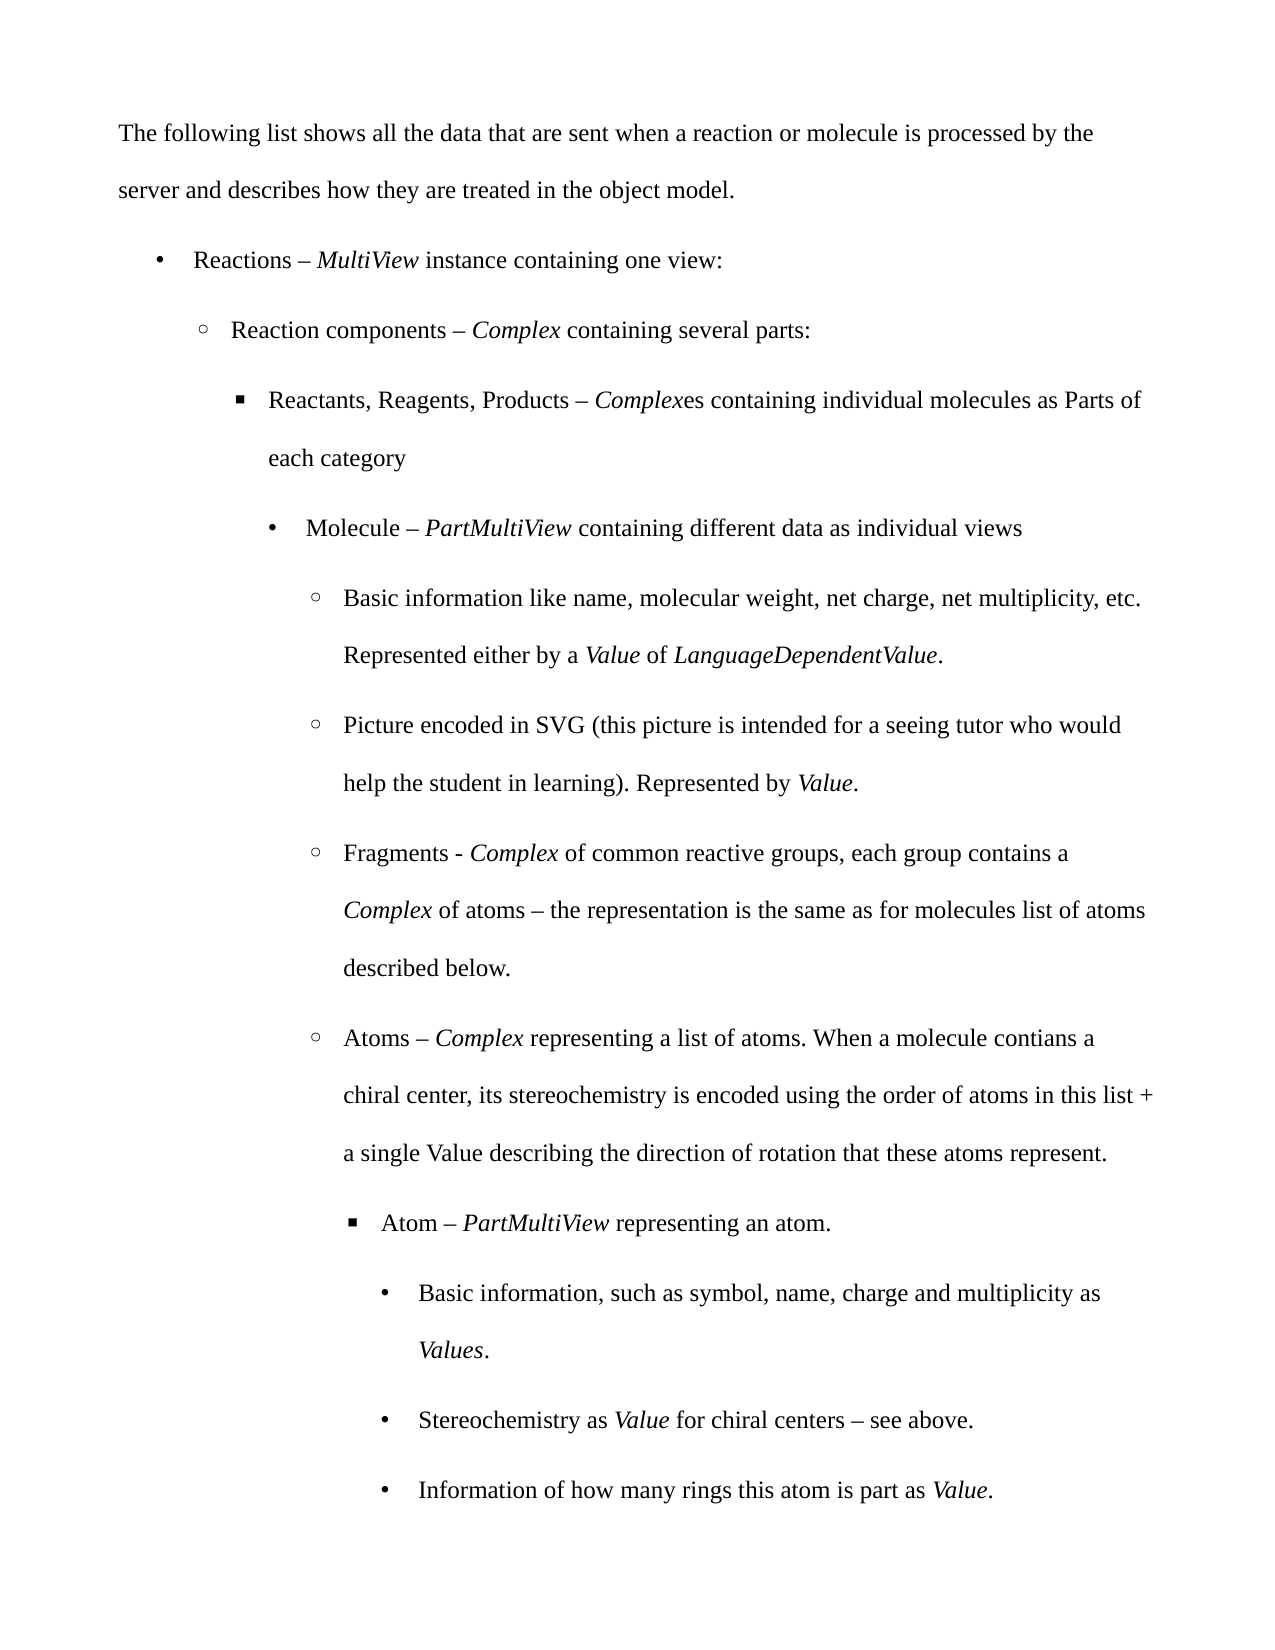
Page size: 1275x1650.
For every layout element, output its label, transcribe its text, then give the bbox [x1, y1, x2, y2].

list Reactions – MultiView instance containing one view: [156, 246, 1157, 274]
list Reaction components – Complex containing several parts: [193, 316, 1157, 344]
list Picture encoded in SVG (this picture is intended for a seeing tutor who would help the student in learning). Represented by Value. [306, 711, 1157, 797]
list Information of how many rings this atom is part as Value. [381, 1476, 1157, 1504]
list Basic information, such as symbol, name, charge and multiplicity as Values. [381, 1278, 1157, 1364]
list Atom – PartMultiView representing an atom. [343, 1208, 1157, 1237]
text The following list shows all the data that are sent when a reaction or molecule is processed by the server and describes how they are treated in the object model. [118, 118, 1157, 204]
list Stereochemistry as Value for chiral centers – see above. [381, 1406, 1157, 1434]
list Fragments - Complex of common reactive groups, each group contains a Complex of atoms – the representation is the same as for molecules list of atoms described below. [306, 838, 1157, 982]
list Molecule – PartMultiView containing different data as individual views [268, 513, 1157, 542]
list Reactants, Reagents, Products – Complexes containing individual molecules as Parts of each category [231, 386, 1157, 472]
list Basic information like name, molecular weight, net charge, net multiplicity, etc. Represented either by a Value of LanguageDependentValue. [306, 583, 1157, 669]
list Atoms – Complex representing a list of atoms. When a molecule contians a chiral center, its stereochemistry is encoded using the order of atoms in this list + a single Value describing the direction of rotation that these atoms represent. [306, 1023, 1157, 1167]
